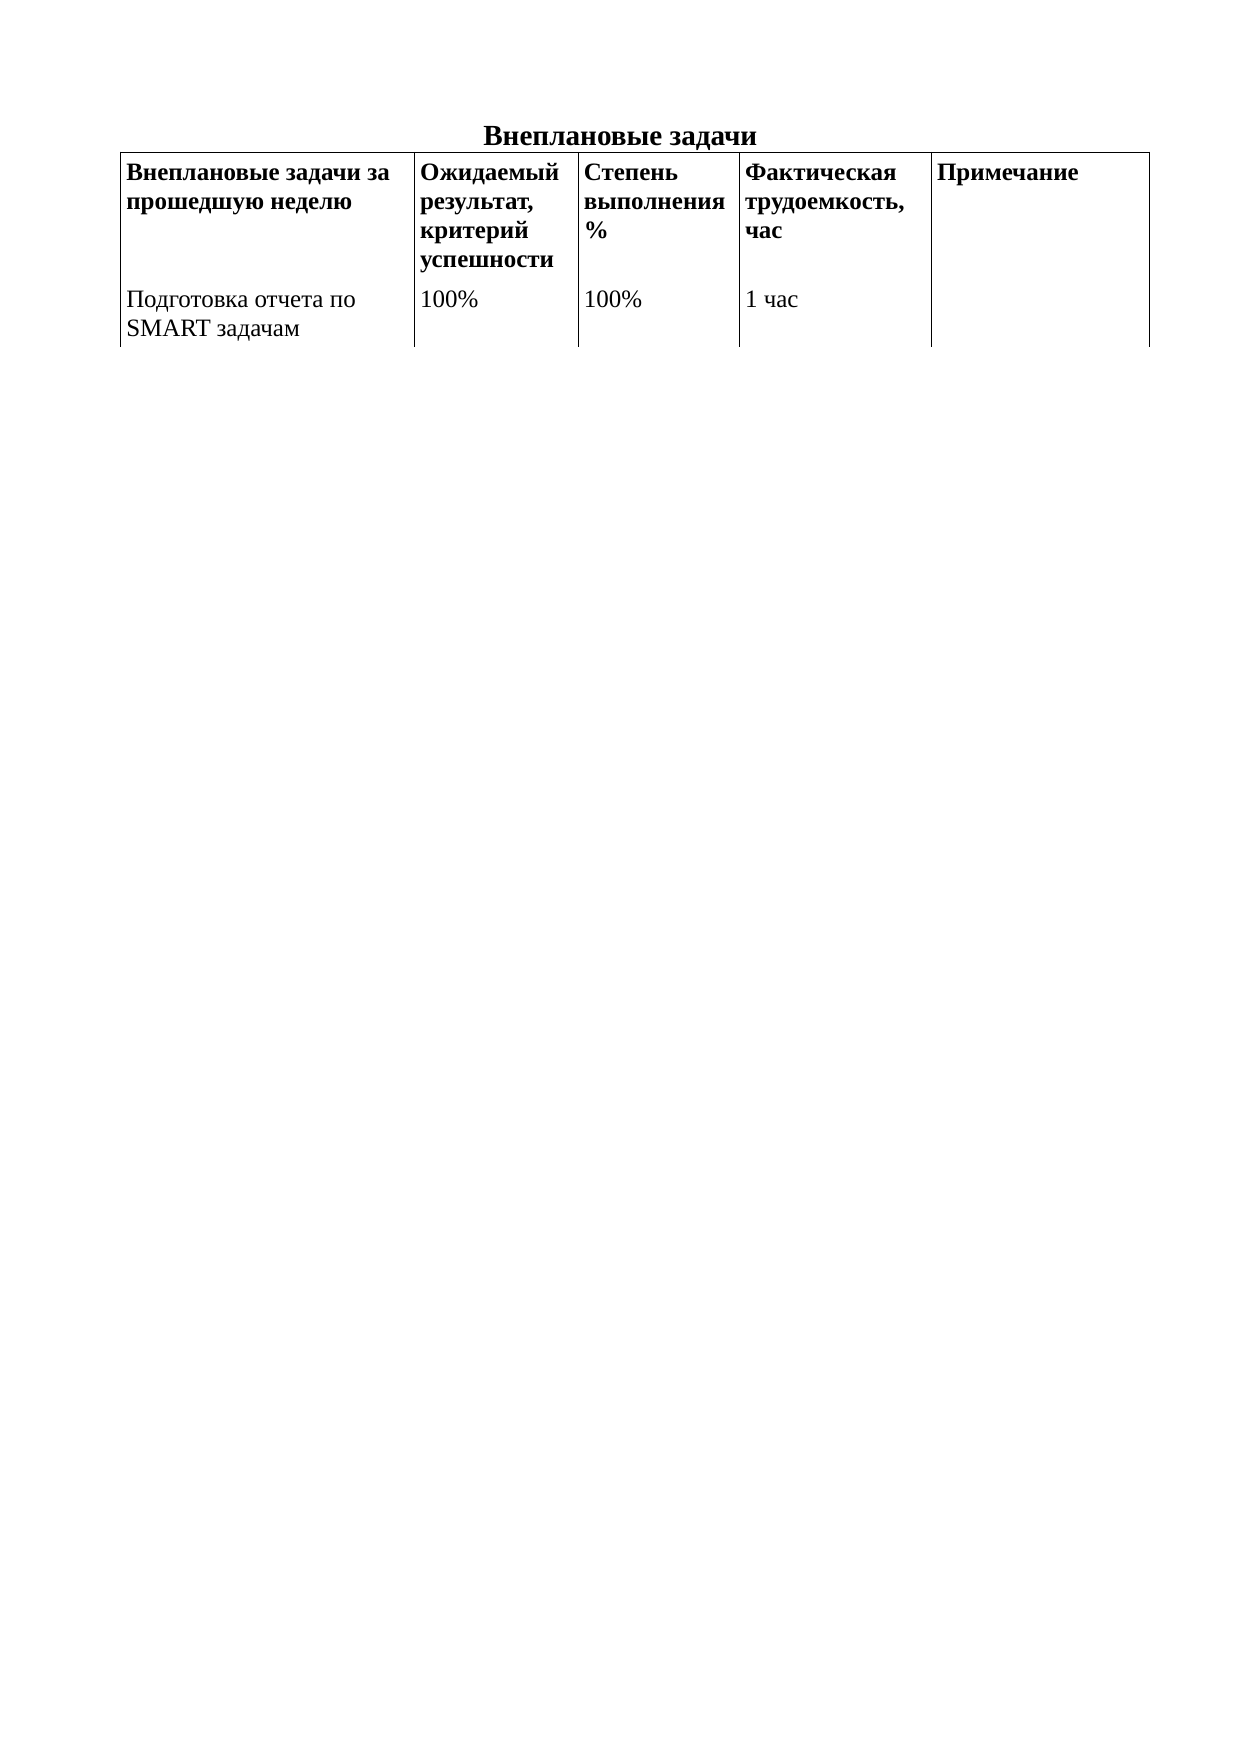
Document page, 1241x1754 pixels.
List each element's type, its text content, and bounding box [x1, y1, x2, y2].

table_header Примечание [932, 153, 1149, 278]
table_cell 1 час [740, 278, 931, 347]
table_header Степень выполнения % [579, 153, 739, 278]
table_header Внеплановые задачи за прошедшую неделю [121, 153, 414, 278]
table_header Ожидаемый результат, критерий успешности [415, 153, 578, 278]
table_cell [932, 278, 1149, 347]
table_cell 100% [579, 278, 739, 347]
table_header Фактическая трудоемкость, час [740, 153, 931, 278]
table_cell Подготовка отчета по SMART задачам [121, 278, 414, 347]
table_cell 100% [415, 278, 578, 347]
text Внеплановые задачи [118, 118, 1122, 152]
